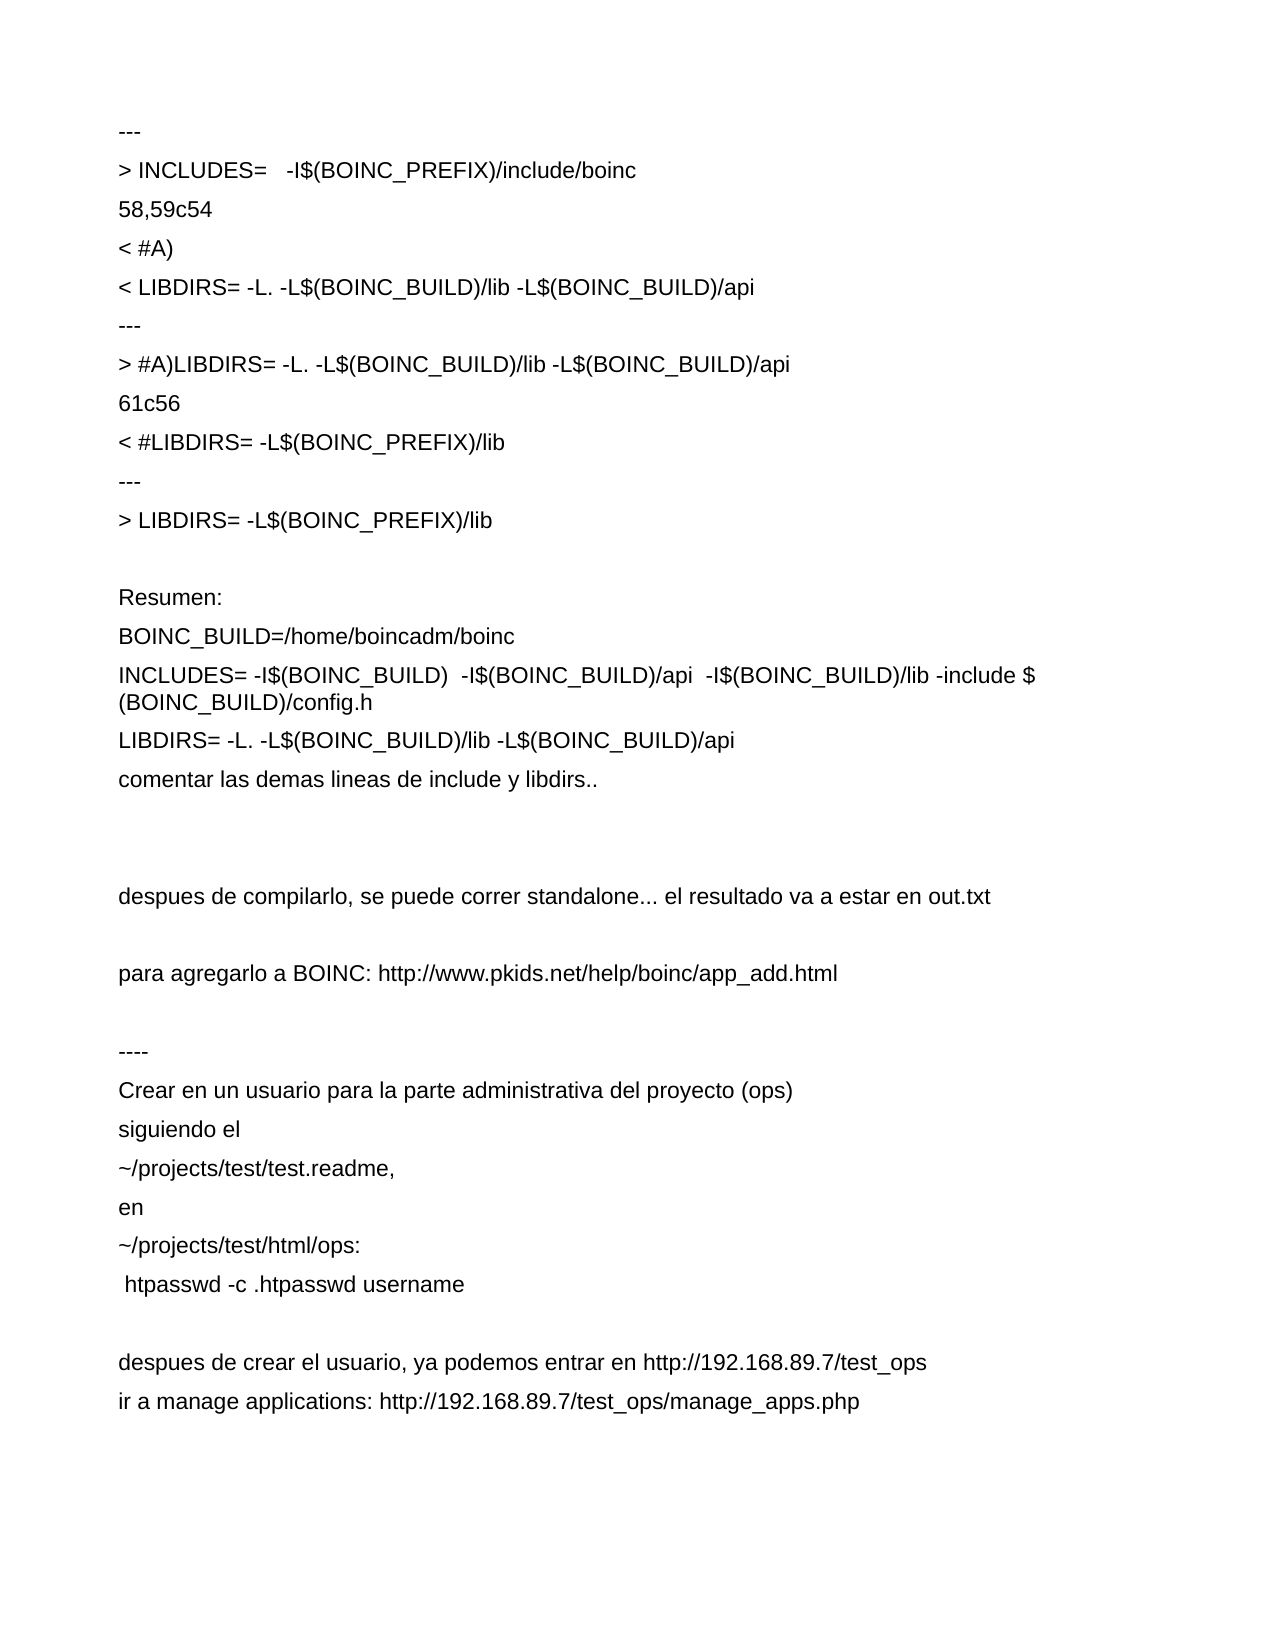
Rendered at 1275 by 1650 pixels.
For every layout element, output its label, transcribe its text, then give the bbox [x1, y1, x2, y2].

text para agregarlo a BOINC: http://www.pkids.net/help/boinc/app_add.html [118, 960, 1157, 987]
text comentar las demas lineas de include y libdirs.. [118, 766, 1157, 792]
text --- [118, 312, 1157, 339]
text siguiendo el [118, 1116, 1157, 1142]
text ---- [118, 1038, 1157, 1064]
text 58,59c54 [118, 196, 1157, 222]
text < LIBDIRS= -L. -L$(BOINC_BUILD)/lib -L$(BOINC_BUILD)/api [118, 273, 1157, 300]
text 61c56 [118, 390, 1157, 416]
text --- [118, 118, 1157, 144]
text ~/projects/test/test.readme, [118, 1155, 1157, 1181]
text < #LIBDIRS= -L$(BOINC_PREFIX)/lib [118, 429, 1157, 455]
text htpasswd -c .htpasswd username [118, 1271, 1157, 1298]
text en [118, 1193, 1157, 1220]
text --- [118, 468, 1157, 494]
text LIBDIRS= -L. -L$(BOINC_BUILD)/lib -L$(BOINC_BUILD)/api [118, 727, 1157, 754]
text INCLUDES= -I$(BOINC_BUILD) -I$(BOINC_BUILD)/api -I$(BOINC_BUILD)/lib -include $(BOINC_BUILD)/config.h [118, 662, 1157, 715]
text < #A) [118, 235, 1157, 261]
text despues de crear el usuario, ya podemos entrar en http://192.168.89.7/test_ops [118, 1349, 1157, 1375]
text despues de compilarlo, se puede correr standalone... el resultado va a estar en out.txt [118, 883, 1157, 909]
text ir a manage applications: http://192.168.89.7/test_ops/manage_apps.php [118, 1388, 1157, 1414]
text Crear en un usuario para la parte administrativa del proyecto (ops) [118, 1077, 1157, 1103]
text BOINC_BUILD=/home/boincadm/boinc [118, 623, 1157, 649]
text Resumen: [118, 584, 1157, 611]
text > LIBDIRS= -L$(BOINC_PREFIX)/lib [118, 507, 1157, 533]
text > INCLUDES= -I$(BOINC_PREFIX)/include/boinc [118, 157, 1157, 183]
text ~/projects/test/html/ops: [118, 1232, 1157, 1259]
text > #A)LIBDIRS= -L. -L$(BOINC_BUILD)/lib -L$(BOINC_BUILD)/api [118, 351, 1157, 378]
